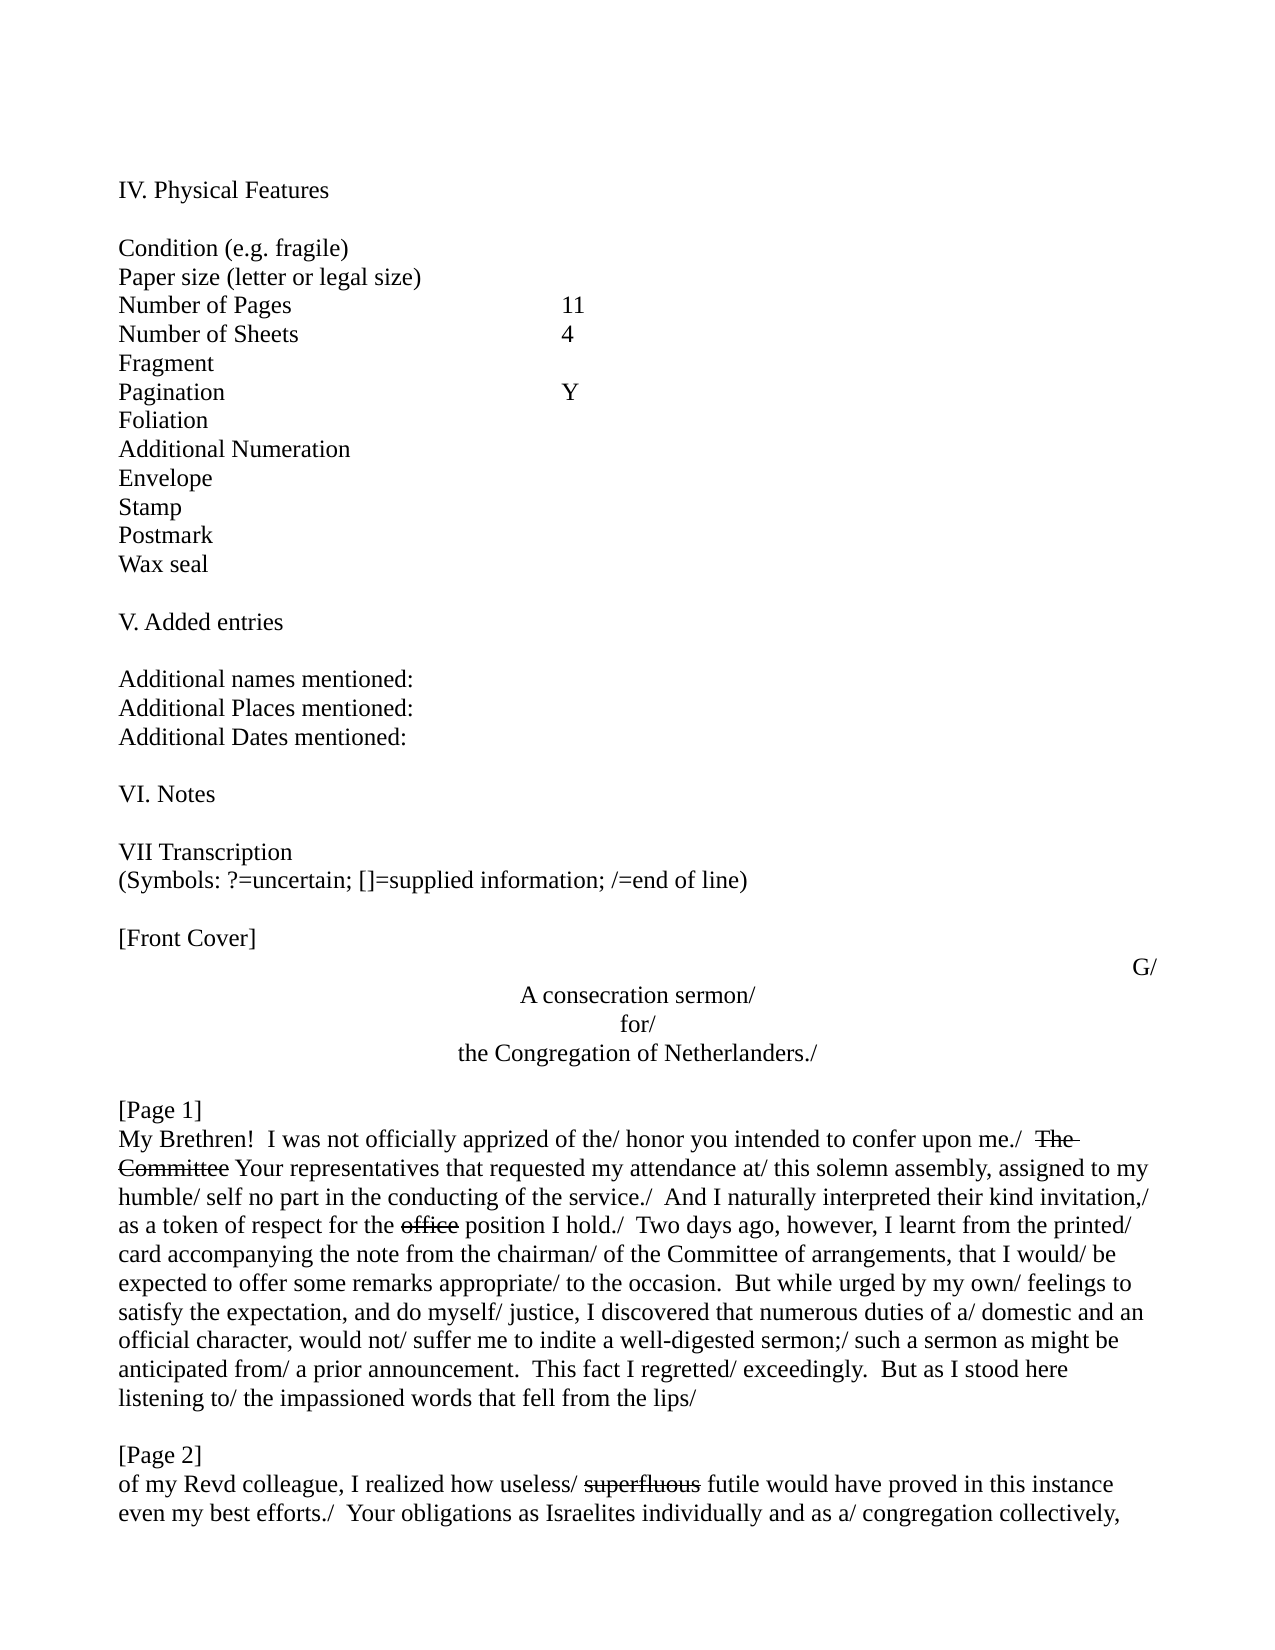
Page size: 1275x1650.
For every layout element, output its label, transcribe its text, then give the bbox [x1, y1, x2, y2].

text Number of Pages 11 [118, 291, 1157, 319]
text [Page 1] [118, 1096, 1157, 1124]
text [Front Cover] [118, 923, 1157, 952]
text Additional Dates mentioned: [118, 722, 1157, 751]
text of my Revd colleague, I realized how useless/ superfluous futile would have proved in this instance even my best efforts./ Your obligations as Israelites individually and as a/ congregation collectively, [118, 1469, 1157, 1527]
text VI. Notes [118, 779, 1157, 808]
text Condition (e.g. fragile) [118, 233, 1157, 262]
text Additional Places mentioned: [118, 693, 1157, 722]
text Paper size (letter or legal size) [118, 262, 1157, 291]
text Stamp [118, 492, 1157, 521]
text Number of Sheets 4 [118, 319, 1157, 348]
text My Brethren! I was not officially apprized of the/ honor you intended to confer upon me./ The Committee Your representatives that requested my attendance at/ this solemn assembly, assigned to my humble/ self no part in the conducting of the service./ And I naturally interpreted their kind invitation,/ as a token of respect for the office position I hold./ Two days ago, however, I learnt from the printed/ card accompanying the note from the chairman/ of the Committee of arrangements, that I would/ be expected to offer some remarks appropriate/ to the occasion. But while urged by my own/ feelings to satisfy the expectation, and do myself/ justice, I discovered that numerous duties of a/ domestic and an official character, would not/ suffer me to indite a well-digested sermon;/ such a sermon as might be anticipated from/ a prior announcement. This fact I regretted/ exceedingly. But as I stood here listening to/ the impassioned words that fell from the lips/ [118, 1124, 1157, 1412]
text Envelope [118, 463, 1157, 492]
text Additional Numeration [118, 434, 1157, 463]
text Additional names mentioned: [118, 664, 1157, 693]
text A consecration sermon/ [118, 981, 1157, 1009]
text for/ [118, 1009, 1157, 1038]
text V. Added entries [118, 607, 1157, 636]
text Fragment [118, 348, 1157, 377]
text Pagination Y [118, 377, 1157, 406]
text VII Transcription [118, 837, 1157, 866]
text IV. Physical Features [118, 176, 1157, 204]
text (Symbols: ?=uncertain; []=supplied information; /=end of line) [118, 866, 1157, 894]
text Foliation [118, 406, 1157, 434]
text [Page 2] [118, 1441, 1157, 1469]
text the Congregation of Netherlanders./ [118, 1038, 1157, 1067]
text Wax seal [118, 549, 1157, 578]
text G/ [118, 952, 1157, 981]
text Postma rk [118, 521, 1157, 549]
